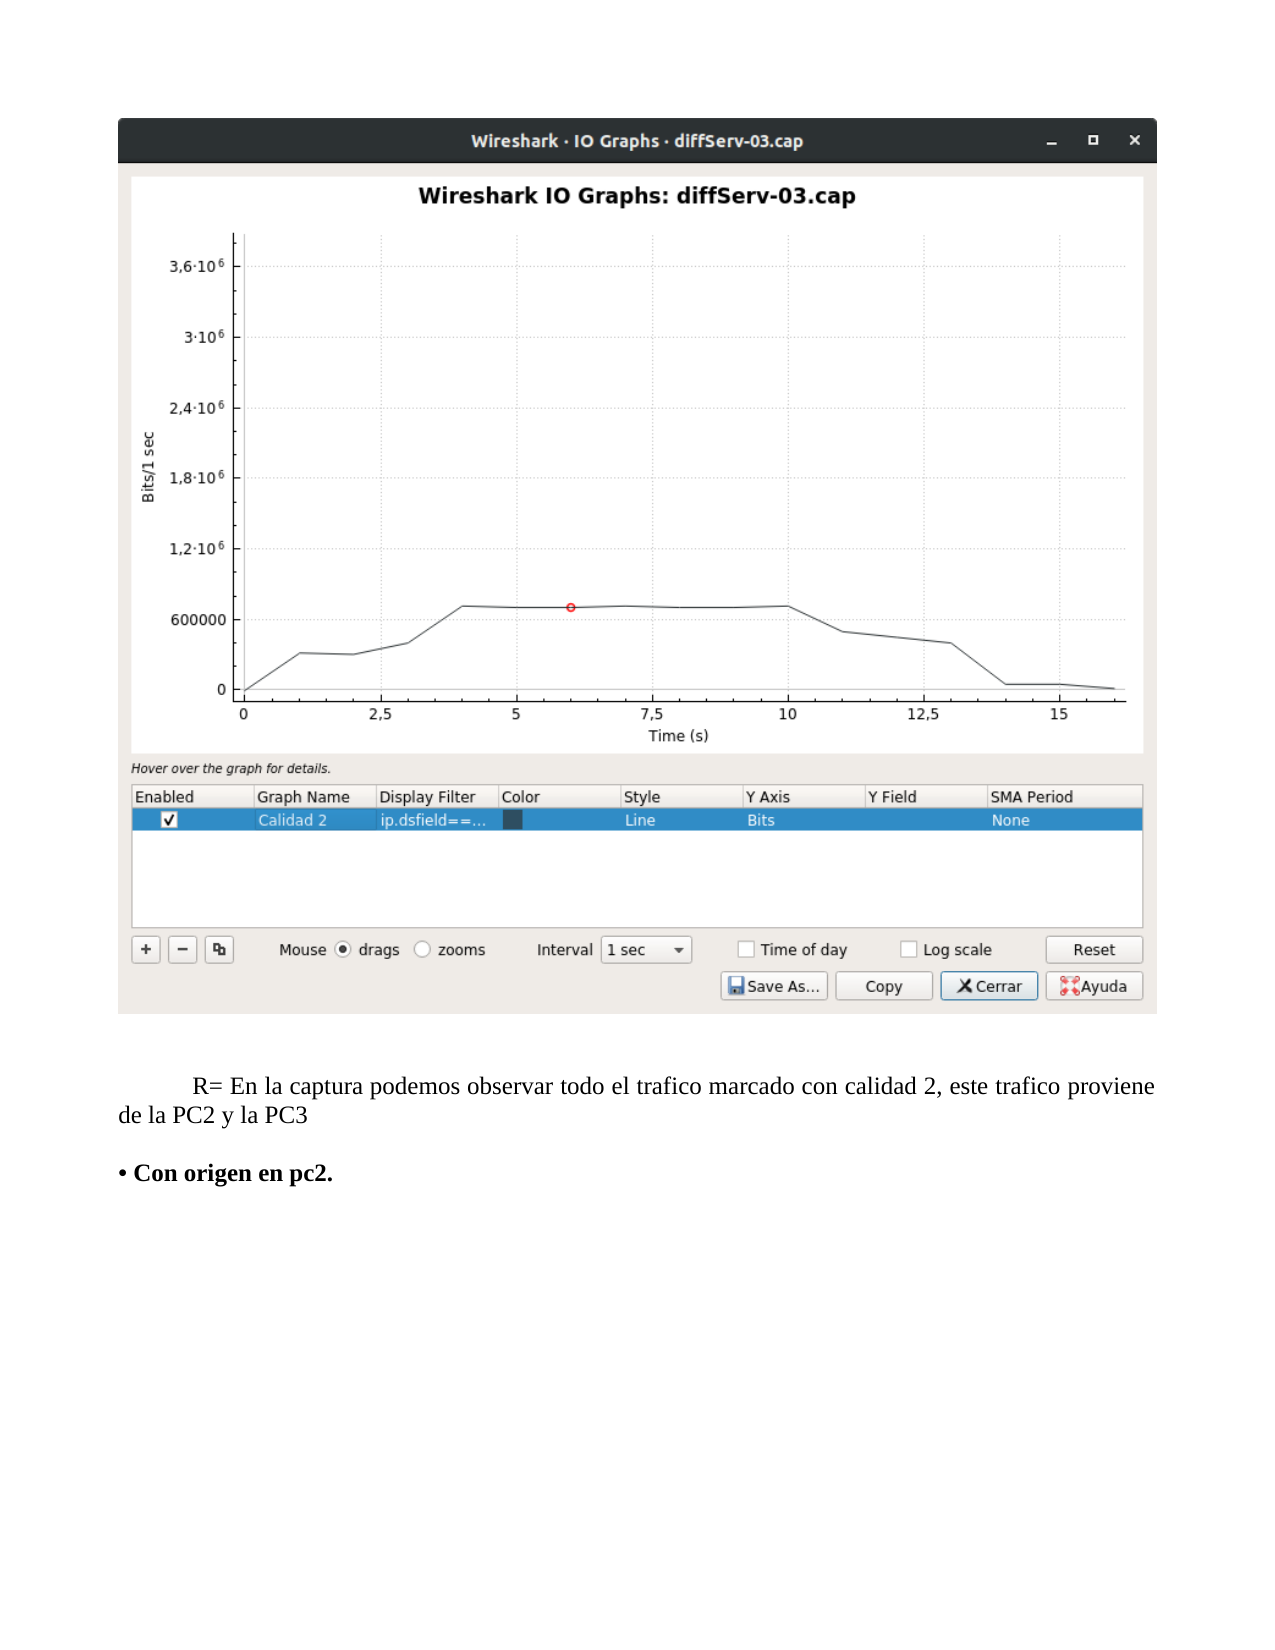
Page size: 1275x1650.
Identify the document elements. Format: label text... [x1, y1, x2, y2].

text • Con origen en pc2. [118, 1158, 1157, 1186]
picture [118, 118, 1157, 1014]
text R= En la captura podemos observar todo el trafico marcado con calidad 2, este trafico proviene de la PC2 y la PC3 [118, 1071, 1157, 1129]
